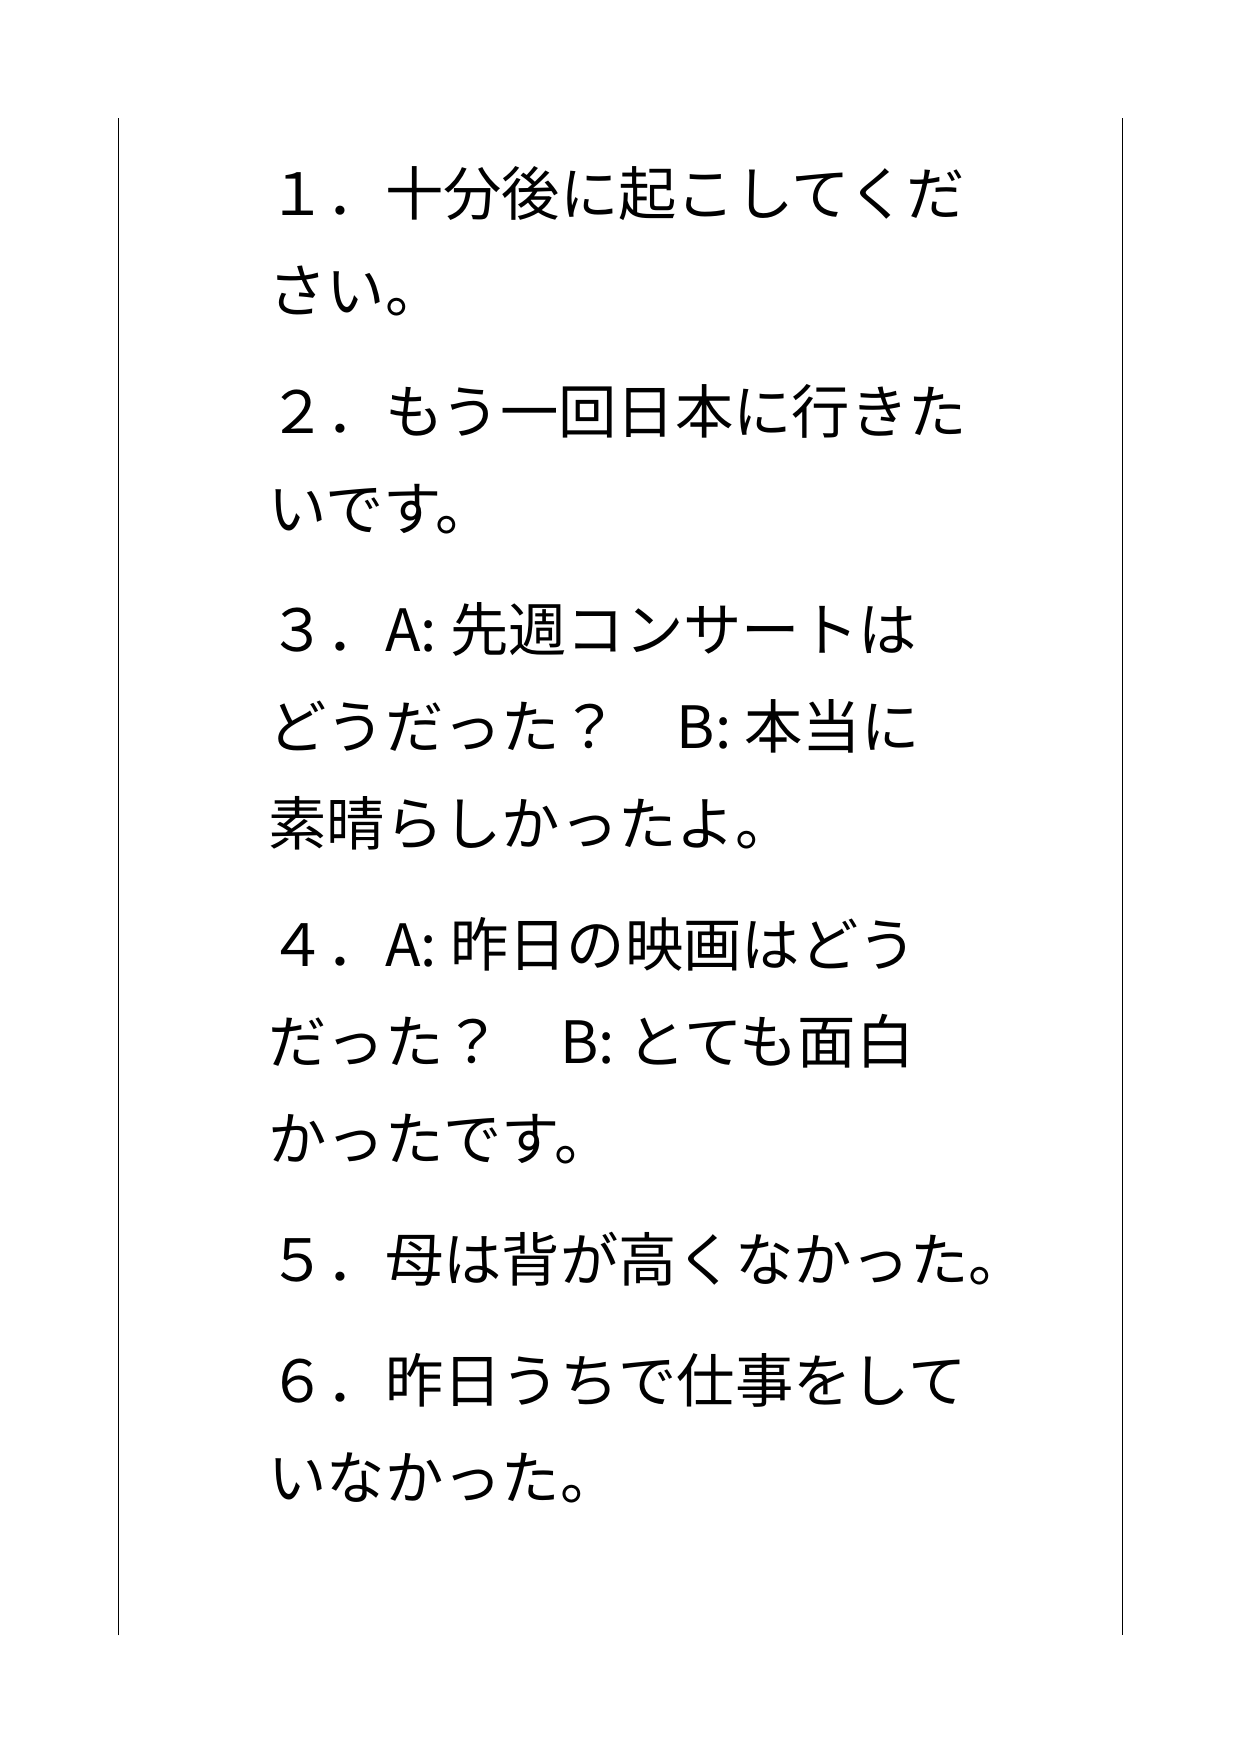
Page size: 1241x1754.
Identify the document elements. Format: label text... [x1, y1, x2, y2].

text ２．もう一回日本に行きたいです。 [268, 366, 972, 548]
text ４．A: 昨日の映画はどうだった？ B: とても面白かったです。 [268, 899, 972, 1178]
text ３．A: 先週コンサートはどうだった？ B: 本当に素晴らしかったよ。 [268, 584, 972, 863]
text ６．昨日うちで仕事をしていなかった。 [268, 1335, 972, 1516]
text １．十分後に起こしてください。 [268, 148, 972, 330]
text ５．母は背が高くなかった。 [268, 1214, 972, 1298]
